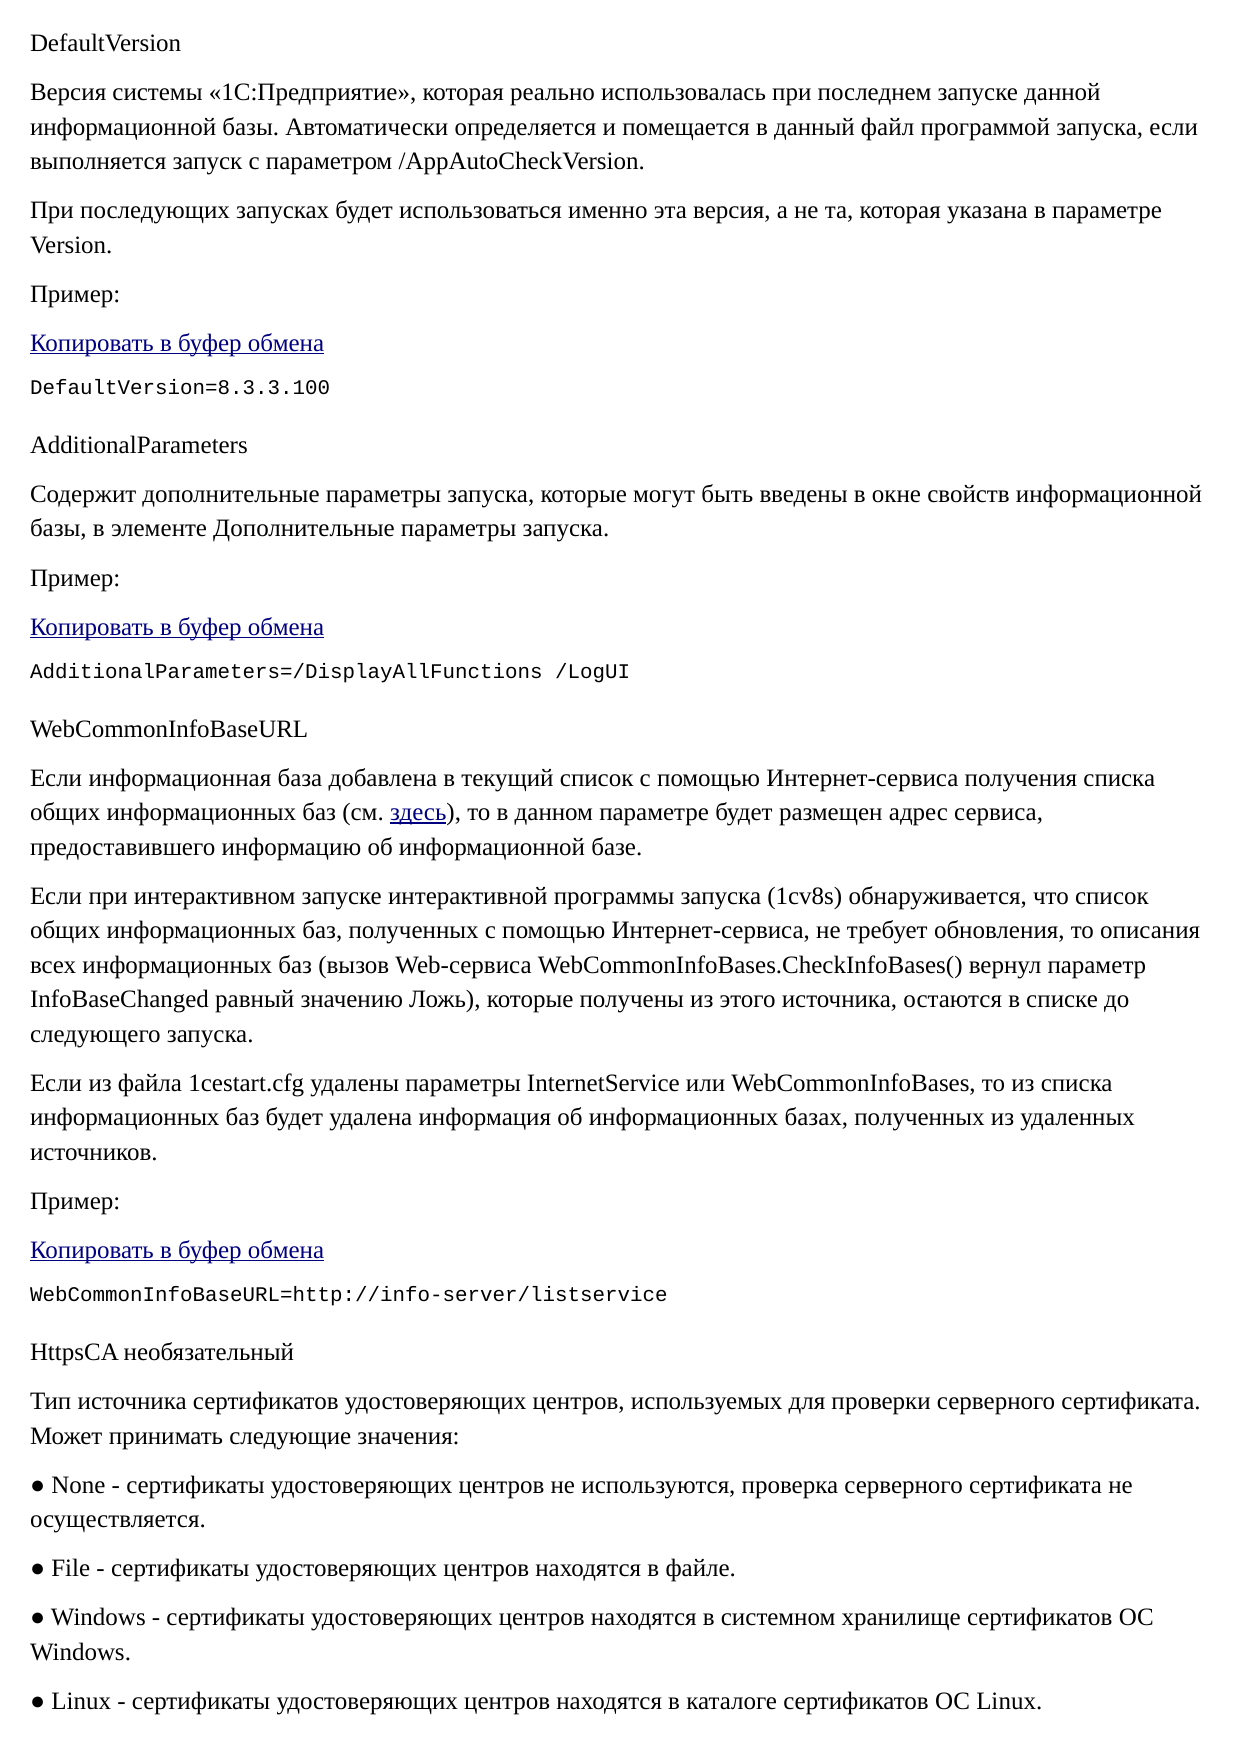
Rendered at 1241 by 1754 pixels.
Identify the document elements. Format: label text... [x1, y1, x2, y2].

text Если при интерактивном запуске интерактивной программы запуска (1cv8s) обнаруживается, что список общих информационных баз, полученных с помощью Интернет-сервиса, не требует обновления, то описания всех информационных баз (вызов Web-сервиса WebCommonInfoBases.CheckInfoBases() вернул параметр InfoBaseChanged равный значению Ложь), которые получены из этого источника, остаются в списке до следующего запуска. [30, 881, 1211, 1048]
text Версия системы «1С:Предприятие», которая реально использовалась при последнем запуске данной информационной базы. Автоматически определяется и помещается в данный файл программой запуска, если выполняется запуск с параметром /AppAutoCheckVersion. [30, 77, 1211, 175]
text При последующих запусках будет использоваться именно эта версия, а не та, которая указана в параметре Version. [30, 195, 1211, 258]
text Если информационная база добавлена в текущий список с помощью Интернет-сервиса получения списка общих информационных баз (см. здесь), то в данном параметре будет размещен адрес сервиса, предоставившего информацию об информационной базе. [30, 763, 1211, 861]
text Пример: [30, 563, 1211, 591]
text Пример: [30, 279, 1211, 307]
text Копировать в буфер обмена [30, 1235, 1211, 1264]
text Содержит дополнительные параметры запуска, которые могут быть введены в окне свойств информационной базы, в элементе Дополнительные параметры запуска. [30, 479, 1211, 542]
text Пример: [30, 1186, 1211, 1215]
text HttpsCA необязательный [30, 1337, 1211, 1366]
text DefaultVersion=8.3.3.100 [30, 377, 1211, 401]
text DefaultVersion [30, 28, 1211, 57]
text Если из файла 1cestart.cfg удалены параметры InternetService или WebCommonInfoBases, то из списка информационных баз будет удалена информация об информационных базах, полученных из удаленных источников. [30, 1068, 1211, 1166]
text WebCommonInfoBaseURL [30, 714, 1211, 743]
text ● Windows ‑ сертификаты удостоверяющих центров находятся в системном хранилище сертификатов ОС Windows. [30, 1602, 1211, 1666]
text WebCommonInfoBaseURL=http://info-server/listservice [30, 1284, 1211, 1308]
text ● File ‑ сертификаты удостоверяющих центров находятся в файле. [30, 1553, 1211, 1582]
text Копировать в буфер обмена [30, 328, 1211, 357]
text AdditionalParameters [30, 430, 1211, 459]
text Копировать в буфер обмена [30, 612, 1211, 640]
text ● Linux ‑ сертификаты удостоверяющих центров находятся в каталоге сертификатов ОС Linux. [30, 1686, 1211, 1715]
text ● None ‑ сертификаты удостоверяющих центров не используются, проверка серверного сертификата не осуществляется. [30, 1470, 1211, 1533]
text AdditionalParameters=/DisplayAllFunctions /LogUI [30, 661, 1211, 684]
text Тип источника сертификатов удостоверяющих центров, используемых для проверки серверного сертификата. Может принимать следующие значения: [30, 1386, 1211, 1449]
